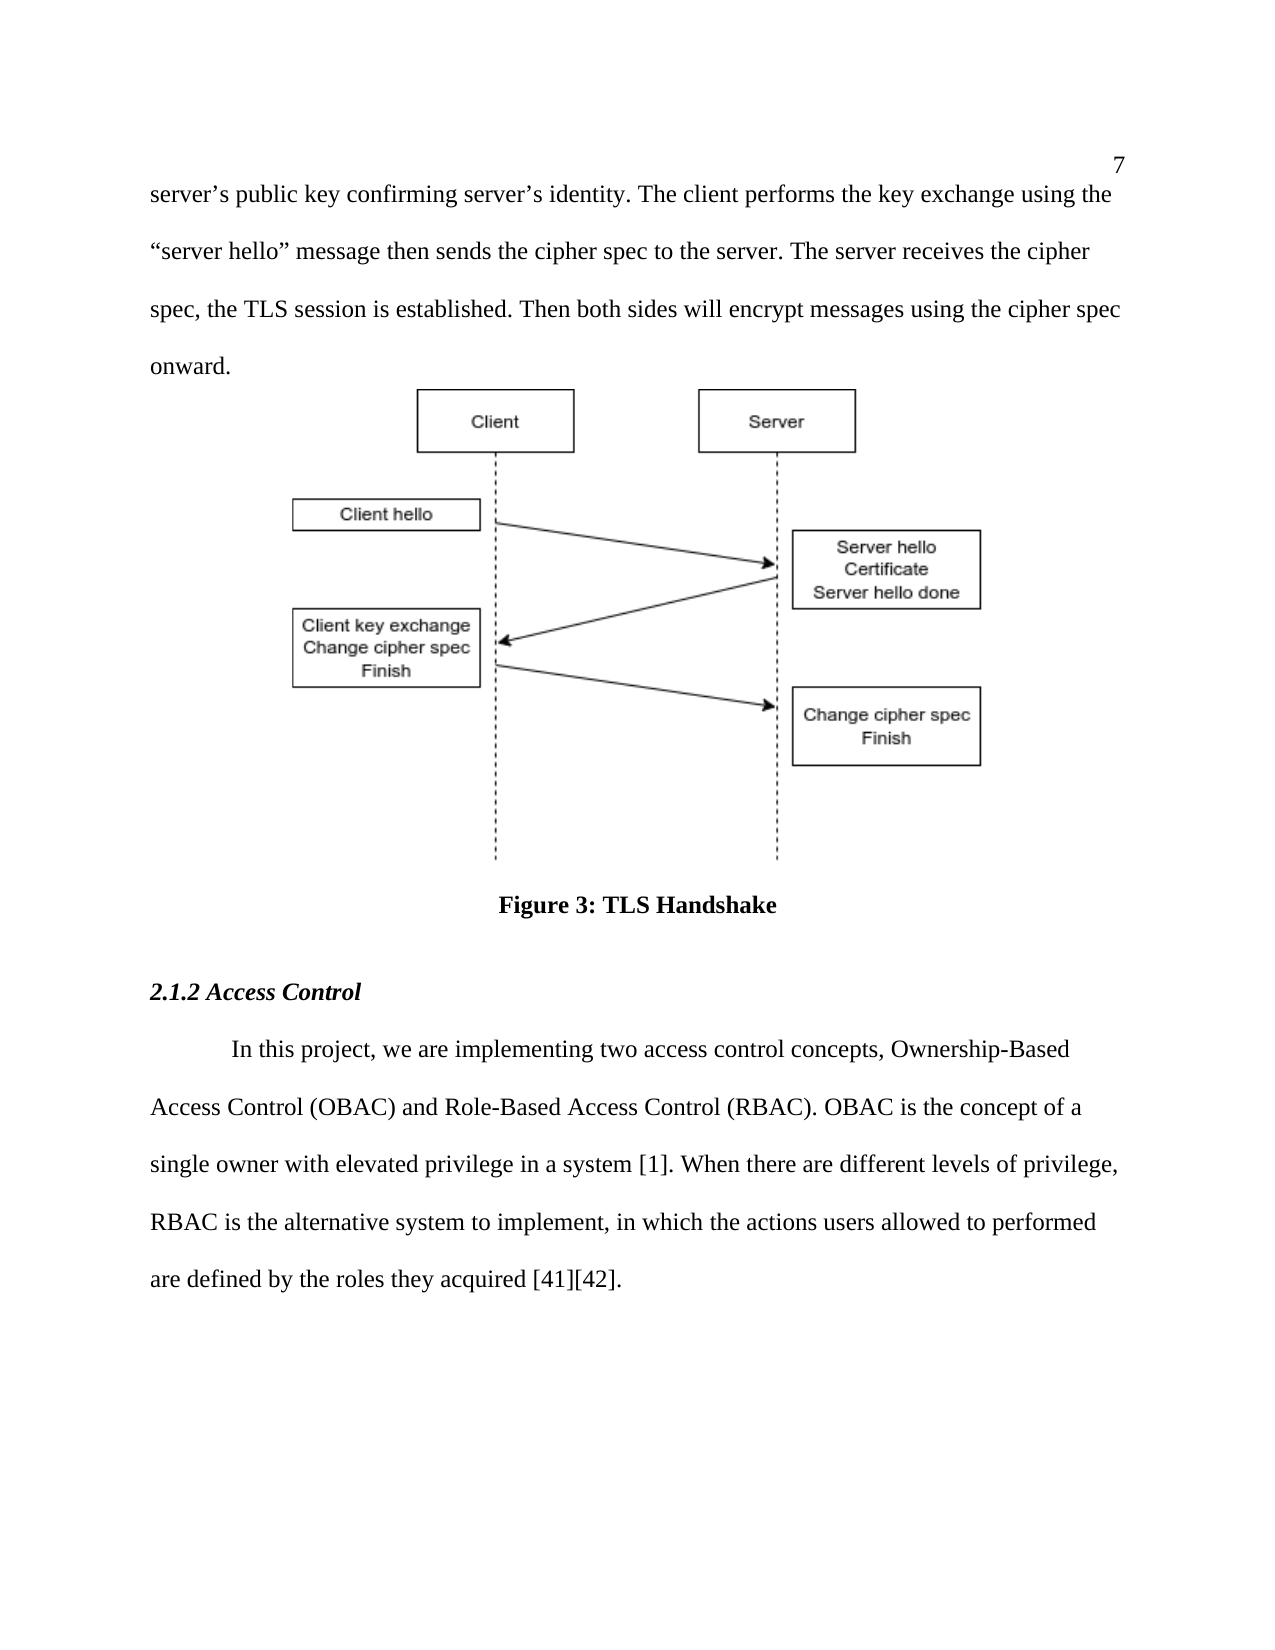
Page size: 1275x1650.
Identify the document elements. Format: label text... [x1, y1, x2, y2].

subtitle 2.1.2 Access Control [150, 409, 1125, 1005]
title Figure 3: TLS Handshake [292, 862, 983, 919]
text In this project, we are implementing two access control concepts, Ownership-Based Access Control (OBAC) and Role-Based Access Control (RBAC). OBAC is the concept of a single owner with elevated privilege in a system [1]. When there are different levels of privilege, RBAC is the alternative system to implement, in which the actions users allowed to performed are defined by the roles they acquired [41][42]. [150, 1034, 1125, 1293]
picture [292, 389, 983, 862]
text server’s public key confirming server’s identity. The client performs the key exchange using the “server hello” message then sends the cipher spec to the server. The server receives the cipher spec, the TLS session is established. Then both sides will encrypt messages using the cipher spec onward. [150, 179, 1125, 380]
